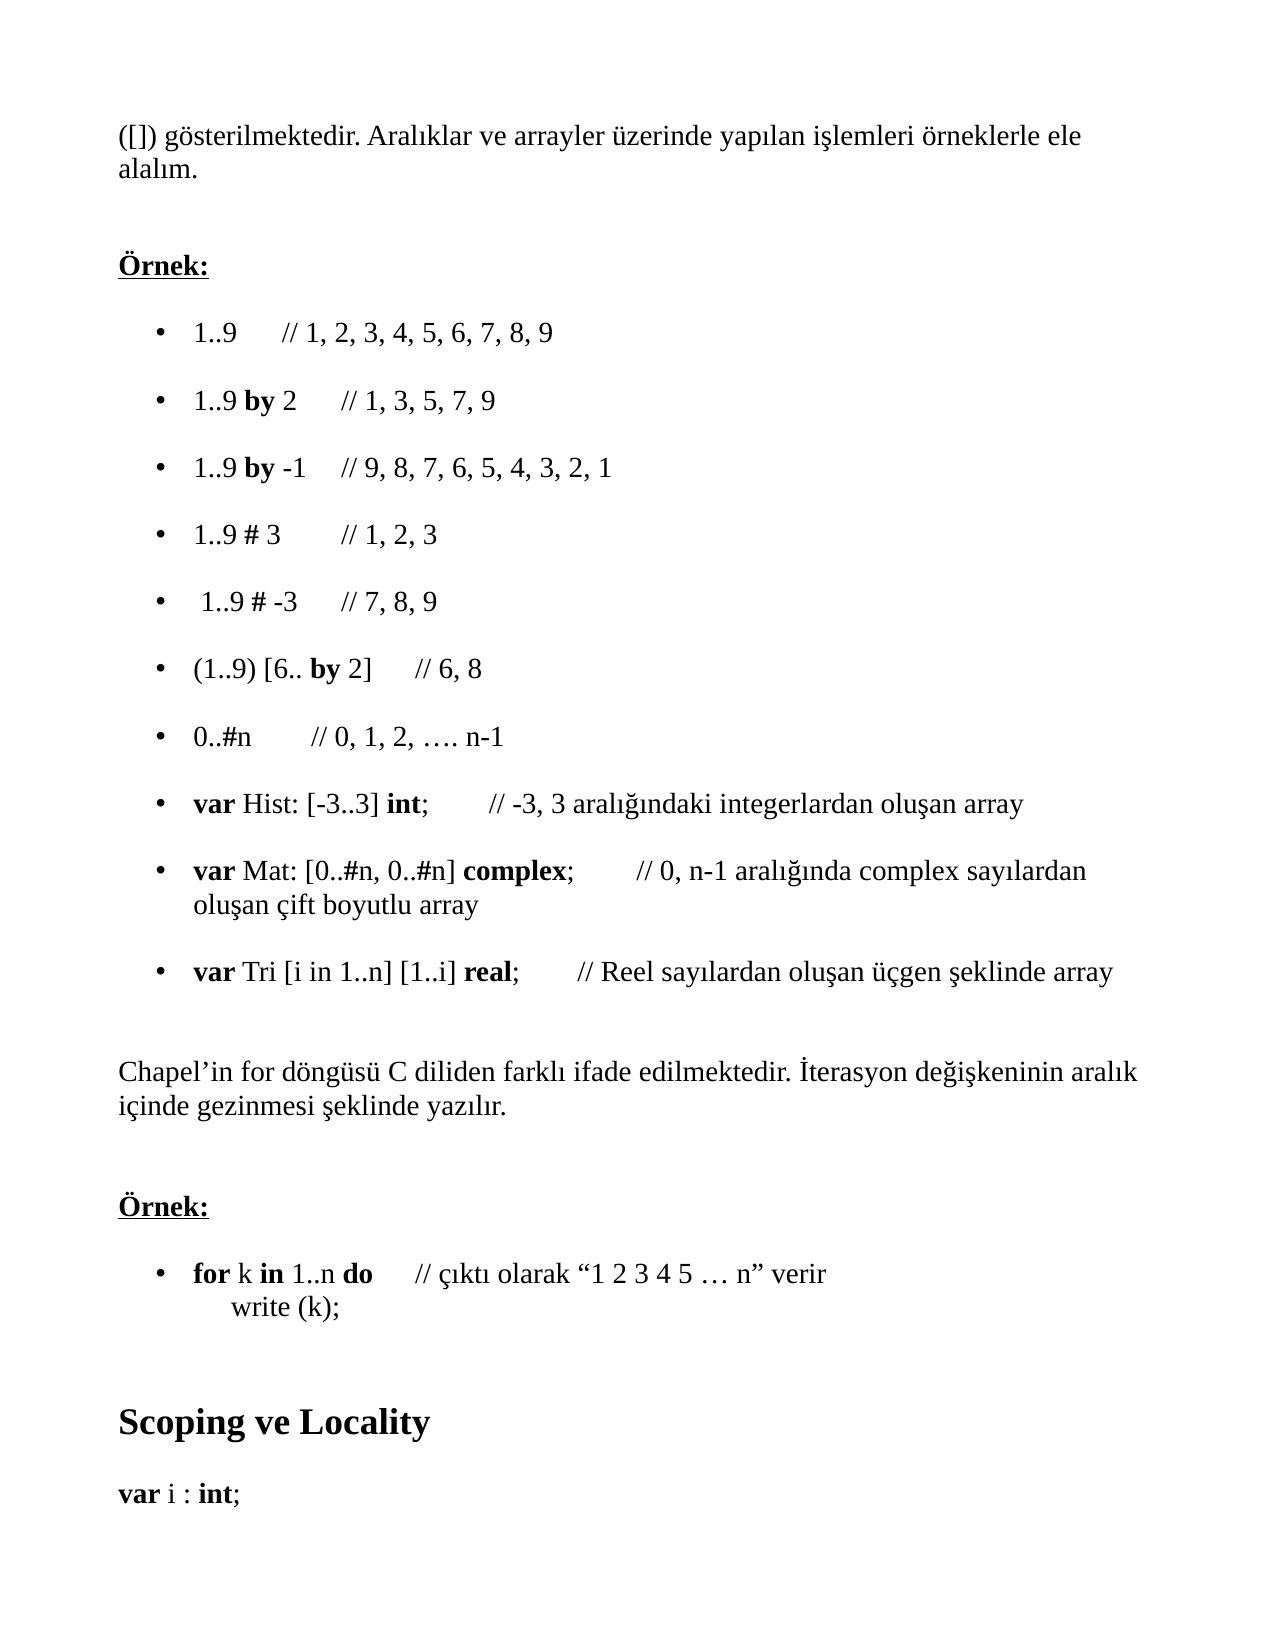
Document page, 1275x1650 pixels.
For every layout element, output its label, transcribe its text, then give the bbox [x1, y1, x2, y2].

list (1..9) [6.. by 2] // 6, 8 [156, 652, 1157, 685]
list var Mat: [0..#n, 0..#n] complex; // 0, n-1 aralığında complex sayılardan oluşan çift boyutlu array [156, 853, 1157, 920]
list 0..#n // 0, 1, 2, …. n-1 [156, 719, 1157, 752]
list 1..9 by 2 // 1, 3, 5, 7, 9 [156, 383, 1157, 416]
text Örnek: [118, 248, 1157, 282]
list 1..9 // 1, 2, 3, 4, 5, 6, 7, 8, 9 [156, 316, 1157, 349]
list var Hist: [-3..3] int; // -3, 3 aralığındaki integerlardan oluşan array [156, 786, 1157, 819]
text Chapel’in for döngüsü C diliden farklı ifade edilmektedir. İterasyon değişkeninin aralık içinde gezinmesi şeklinde yazılır. [118, 1054, 1157, 1122]
list 1..9 by -1 // 9, 8, 7, 6, 5, 4, 3, 2, 1 [156, 450, 1157, 484]
list for k in 1..n do // çıktı olarak “1 2 3 4 5 … n” verir [156, 1256, 1157, 1289]
list write (k); [193, 1289, 1157, 1323]
list 1..9 # 3 // 1, 2, 3 [156, 517, 1157, 551]
list var Tri [i in 1..n] [1..i] real; // Reel sayılardan oluşan üçgen şeklinde array [156, 954, 1157, 987]
list 1..9 # -3 // 7, 8, 9 [156, 584, 1157, 618]
text Scoping ve Locality [118, 1400, 1157, 1443]
text var i : int; [118, 1476, 1157, 1510]
text ([]) gösterilmektedir. Aralıklar ve arrayler üzerinde yapılan işlemleri örneklerle ele alalım. [118, 118, 1157, 185]
text Örnek: [118, 1189, 1157, 1222]
